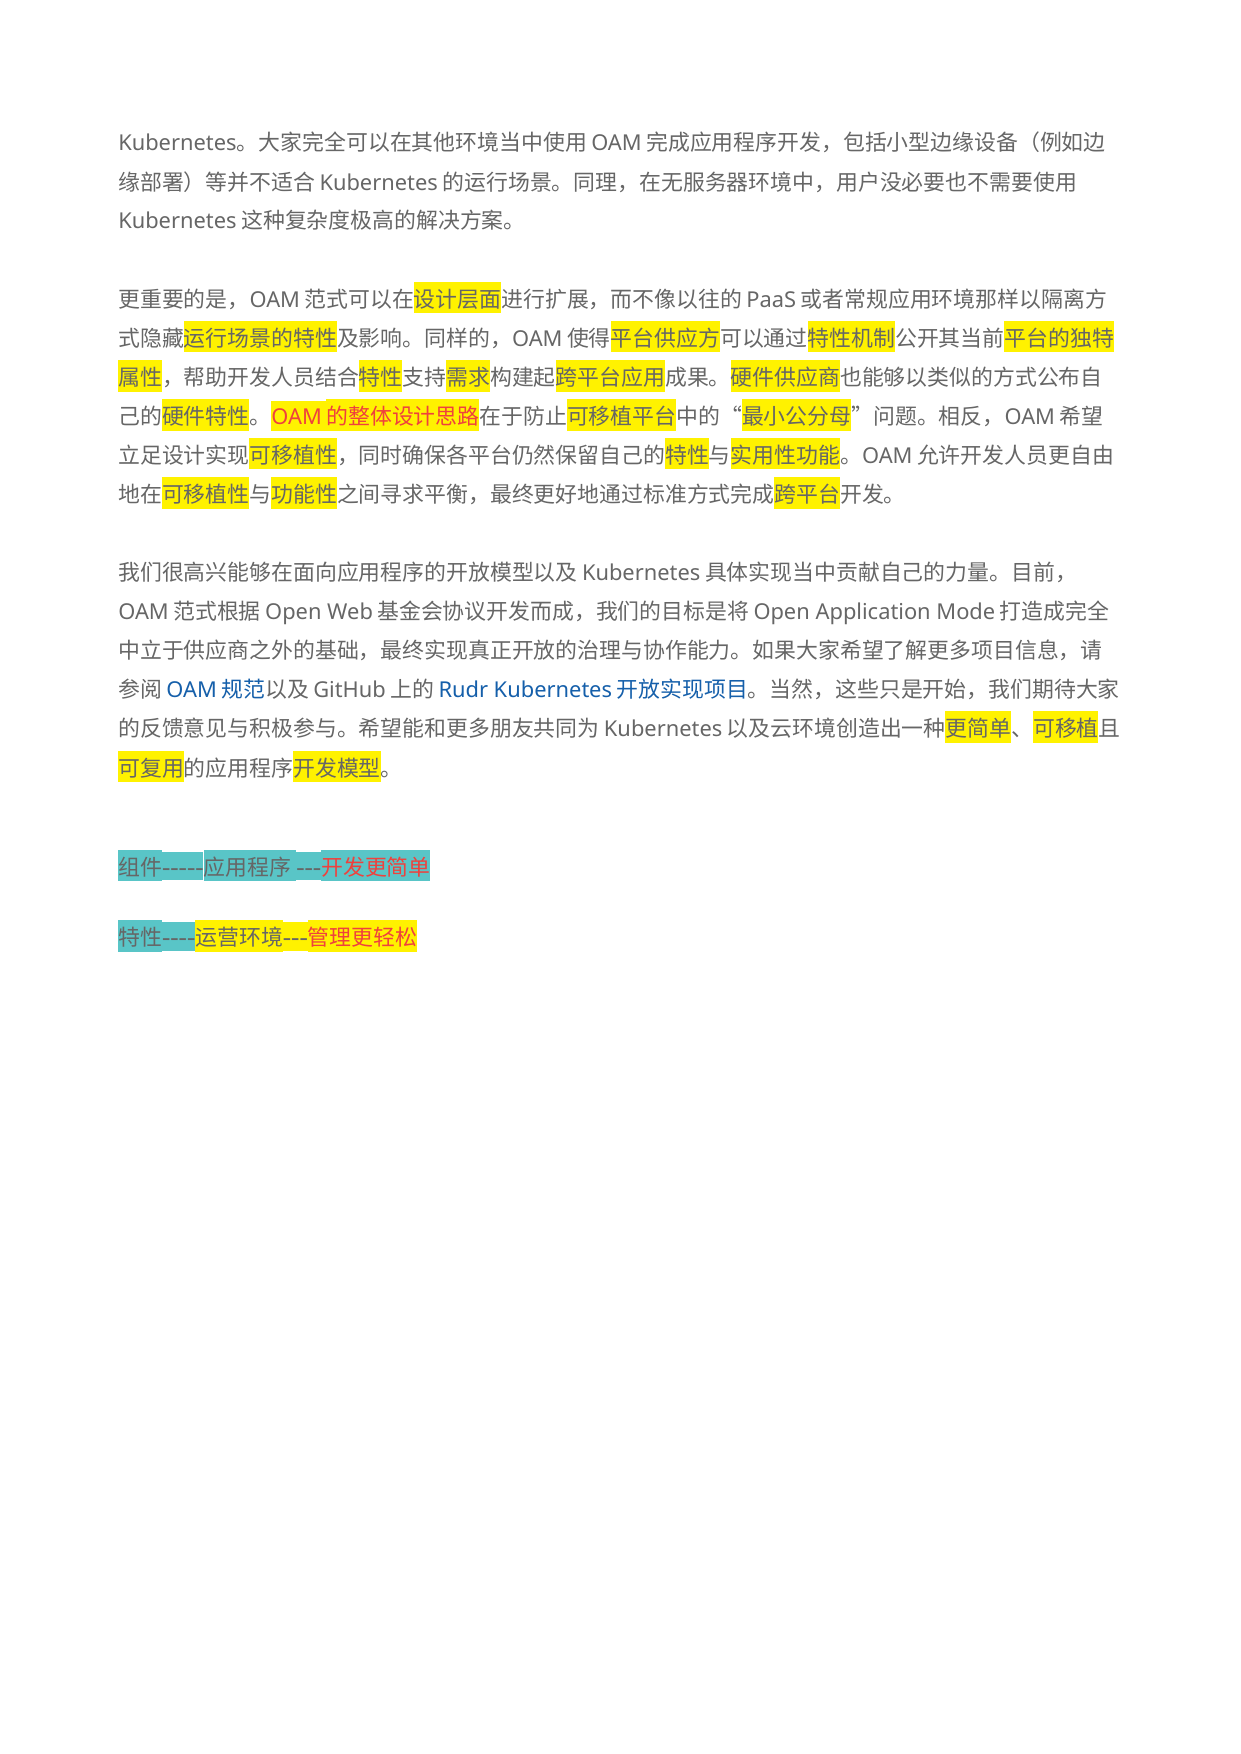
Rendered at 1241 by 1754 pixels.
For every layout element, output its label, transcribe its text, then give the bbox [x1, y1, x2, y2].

text Kubernetes。大家完全可以在其他环境当中使用OAM完成应用程序开发，包括小型边缘设备（例如边缘部署）等并不适合Kubernetes的运行场景。同理，在无服务器环境中，用户没必要也不需要使用Kubernetes这种复杂度极高的解决方案。 更重要的是，OAM范式可以在设计层面进行扩展，而不像以往的PaaS或者常规应用环境那样以隔离方式隐藏运行场景的特性及影响。同样的，OAM使得平台供应方可以通过特性机制公开其当前平台的独特属性，帮助开发人员结合特性支持需求构建起跨平台应用成果。硬件供应商也能够以类似的方式公布自己的硬件特性。OAM的整体设计思路在于防止可移植平台中的“最小公分母”问题。相反，OAM希望立足设计实现可移植性，同时确保各平台仍然保留自己的特性与实用性功能。OAM允许开发人员更自由地在可移植性与功能性之间寻求平衡，最终更好地通过标准方式完成跨平台开发。 我们很高兴能够在面向应用程序的开放模型以及Kubernetes具体实现当中贡献自己的力量。目前，OAM范式根据Open Web基金会协议开发而成，我们的目标是将Open Application Mode打造成完全中立于供应商之外的基础，最终实现真正开放的治理与协作能力。如果大家希望了解更多项目信息，请参阅OAM规范以及GitHub上的Rudr Kubernetes开放实现项目。当然，这些只是开始，我们期待大家的反馈意见与积极参与。希望能和更多朋友共同为Kubernetes以及云环境创造出一种更简单、可移植且可复用的应用程序开发模型。 [118, 118, 1122, 782]
text 特性----运营环境---管理更轻松 [118, 912, 1122, 952]
text 组件-----应用程序 ---开发更简单 [118, 842, 1122, 881]
